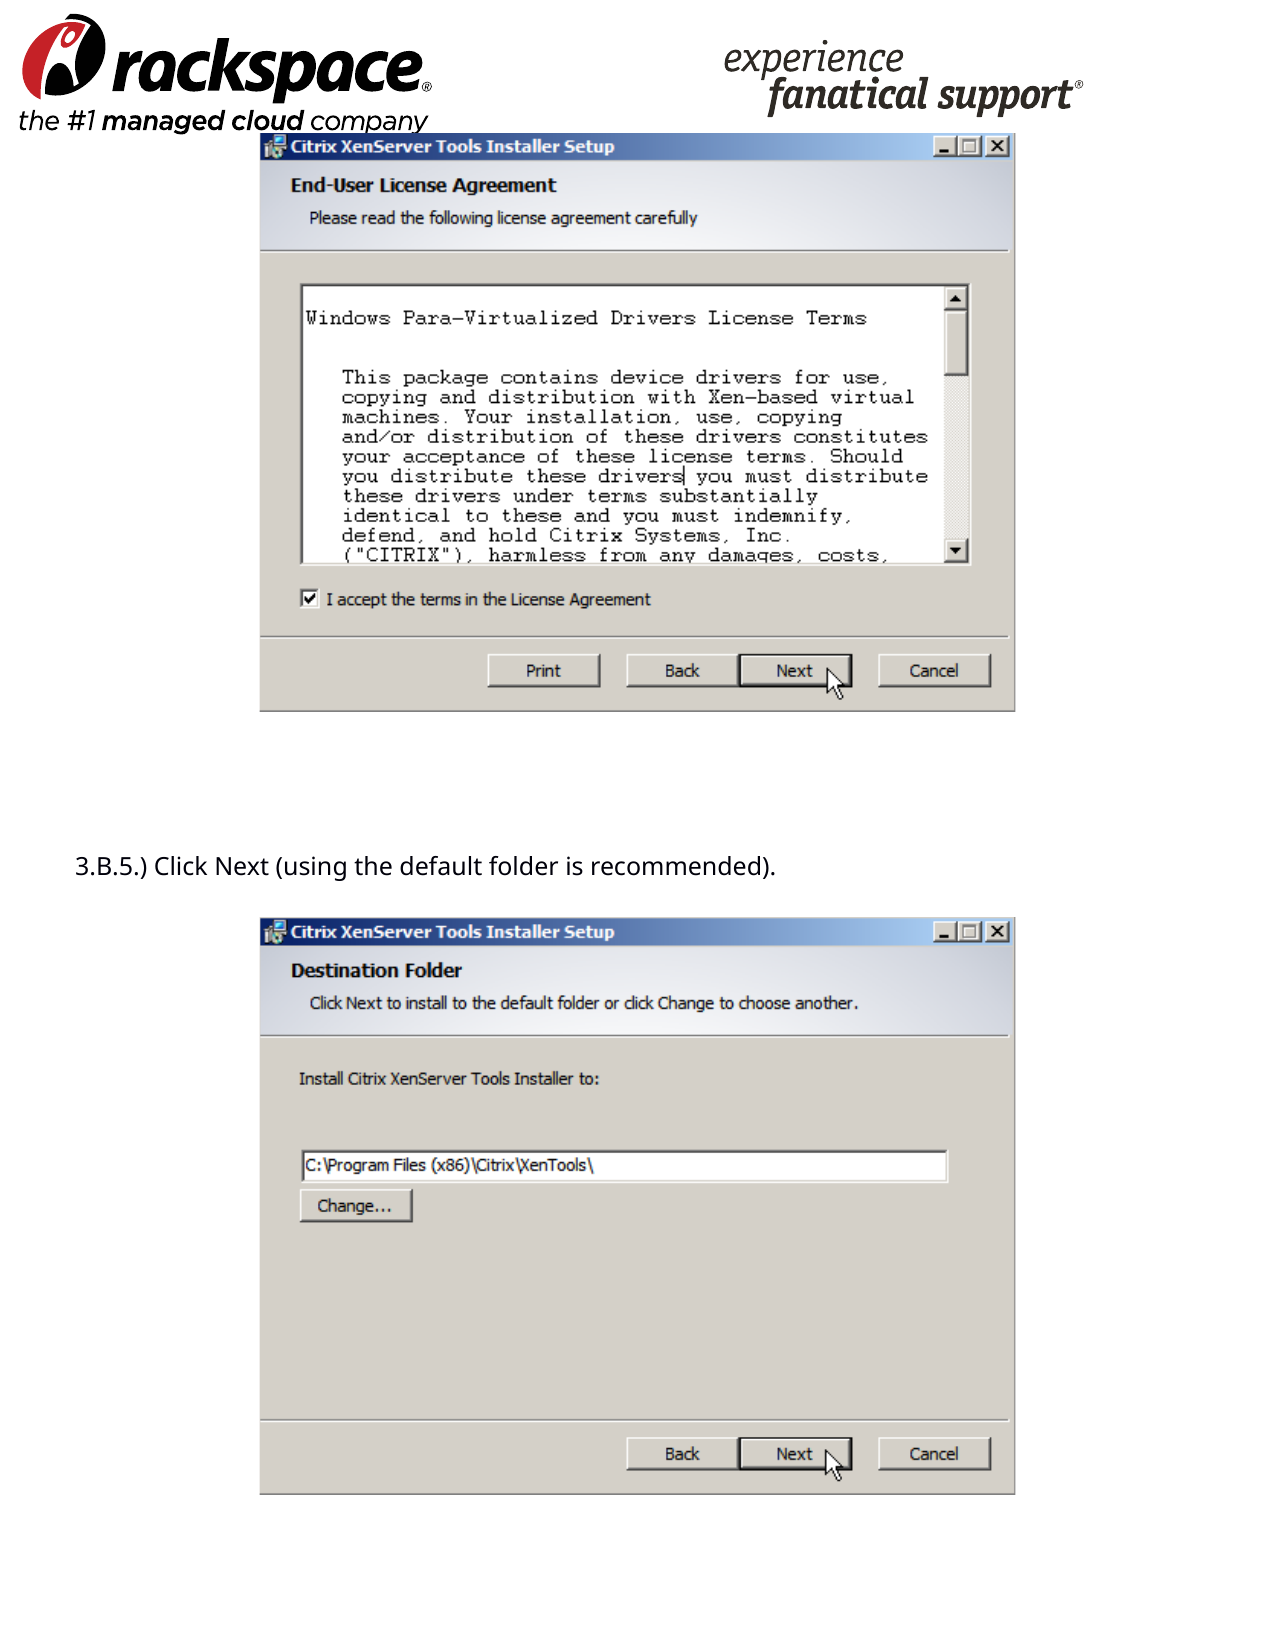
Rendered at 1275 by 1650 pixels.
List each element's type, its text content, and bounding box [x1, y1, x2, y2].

picture [259, 917, 1016, 1495]
text 3.B.5.) Click Next (using the default folder is recommended). [75, 849, 1200, 883]
picture [259, 133, 1016, 712]
